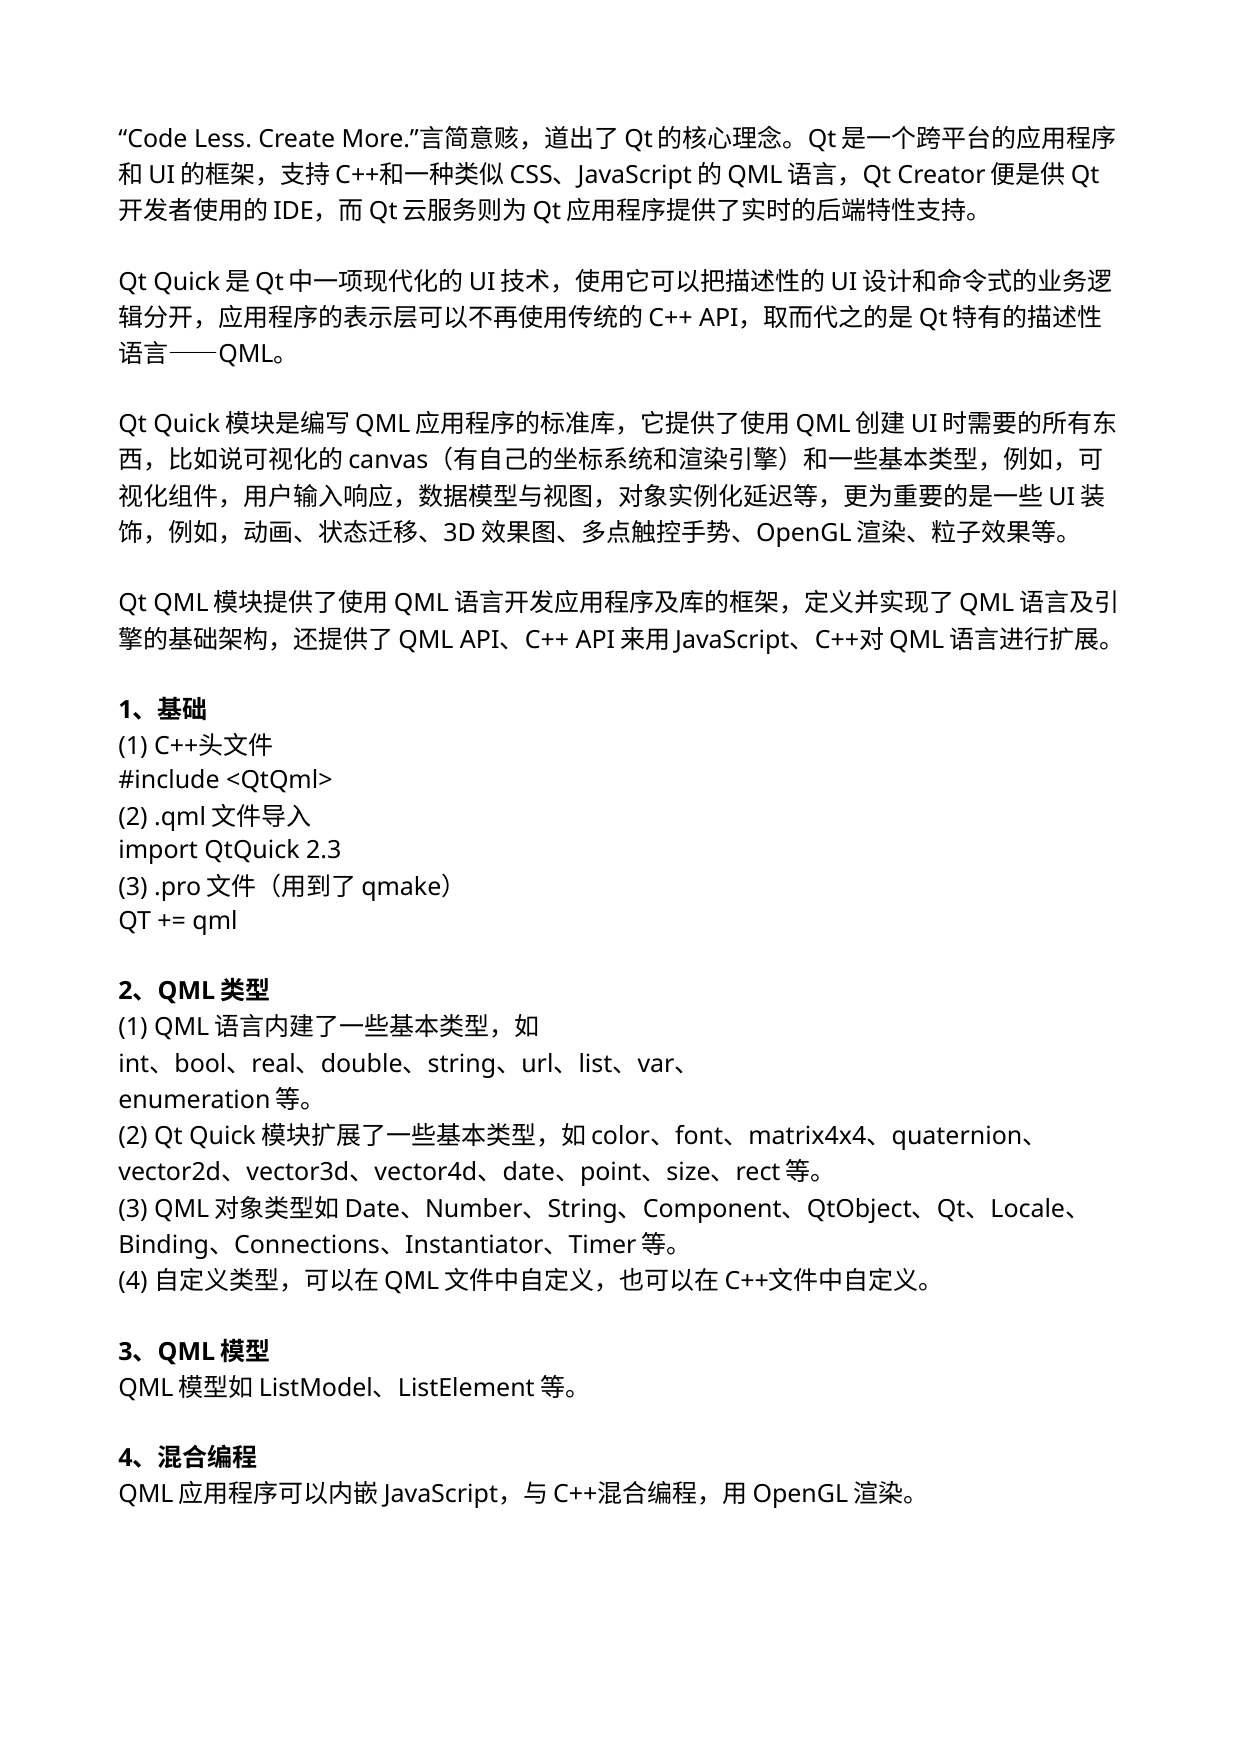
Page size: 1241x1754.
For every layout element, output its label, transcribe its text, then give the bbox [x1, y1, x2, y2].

text (1) C++头文件 [118, 726, 1122, 762]
text (3) .pro文件（用到了qmake） [118, 866, 1122, 902]
text import QtQuick 2.3 [118, 832, 1122, 866]
text “Code Less. Create More.”言简意赅，道出了Qt的核心理念。Qt是一个跨平台的应用程序和UI的框架，支持C++和一种类似CSS、JavaScript的QML语言，Qt Creator便是供Qt开发者使用的IDE，而Qt云服务则为Qt应用程序提供了实时的后端特性支持。 [118, 118, 1122, 227]
text (3) QML对象类型如Date、Number、String、Component、QtObject、Qt、Locale、 [118, 1188, 1122, 1224]
text 3、QML模型 [118, 1331, 1122, 1367]
text enumeration等。 [118, 1079, 1122, 1116]
text QML应用程序可以内嵌JavaScript，与C++混合编程，用OpenGL渲染。 [118, 1474, 1122, 1510]
text QT += qml [118, 902, 1122, 937]
text (2) .qml文件导入 [118, 796, 1122, 832]
text QML模型如ListModel、ListElement等。 [118, 1367, 1122, 1403]
text vector2d、vector3d、vector4d、date、point、size、rect等。 [118, 1152, 1122, 1188]
text Qt Quick模块是编写QML应用程序的标准库，它提供了使用QML创建UI时需要的所有东西，比如说可视化的canvas（有自己的坐标系统和渲染引擎）和一些基本类型，例如，可视化组件，用户输入响应，数据模型与视图，对象实例化延迟等，更为重要的是一些UI装饰，例如，动画、状态迁移、3D效果图、多点触控手势、OpenGL渲染、粒子效果等。 [118, 404, 1122, 549]
text 4、混合编程 [118, 1437, 1122, 1474]
text 1、基础 [118, 689, 1122, 726]
text Qt QML模块提供了使用QML语言开发应用程序及库的框架，定义并实现了QML语言及引擎的基础架构，还提供了QML API、C++ API来用JavaScript、C++对QML语言进行扩展。 [118, 583, 1122, 655]
text (1) QML语言内建了一些基本类型，如int、bool、real、double、string、url、list、var、 [118, 1007, 1122, 1079]
text #include <QtQml> [118, 762, 1122, 796]
text (4) 自定义类型，可以在QML文件中自定义，也可以在C++文件中自定义。 [118, 1261, 1122, 1297]
text 2、QML类型 [118, 971, 1122, 1007]
text Binding、Connections、Instantiator、Timer等。 [118, 1224, 1122, 1261]
text Qt Quick是Qt中一项现代化的UI技术，使用它可以把描述性的UI设计和命令式的业务逻辑分开，应用程序的表示层可以不再使用传统的C++ API，取而代之的是Qt特有的描述性语言——QML。 [118, 261, 1122, 370]
text (2) Qt Quick模块扩展了一些基本类型，如color、font、matrix4x4、quaternion、 [118, 1116, 1122, 1152]
